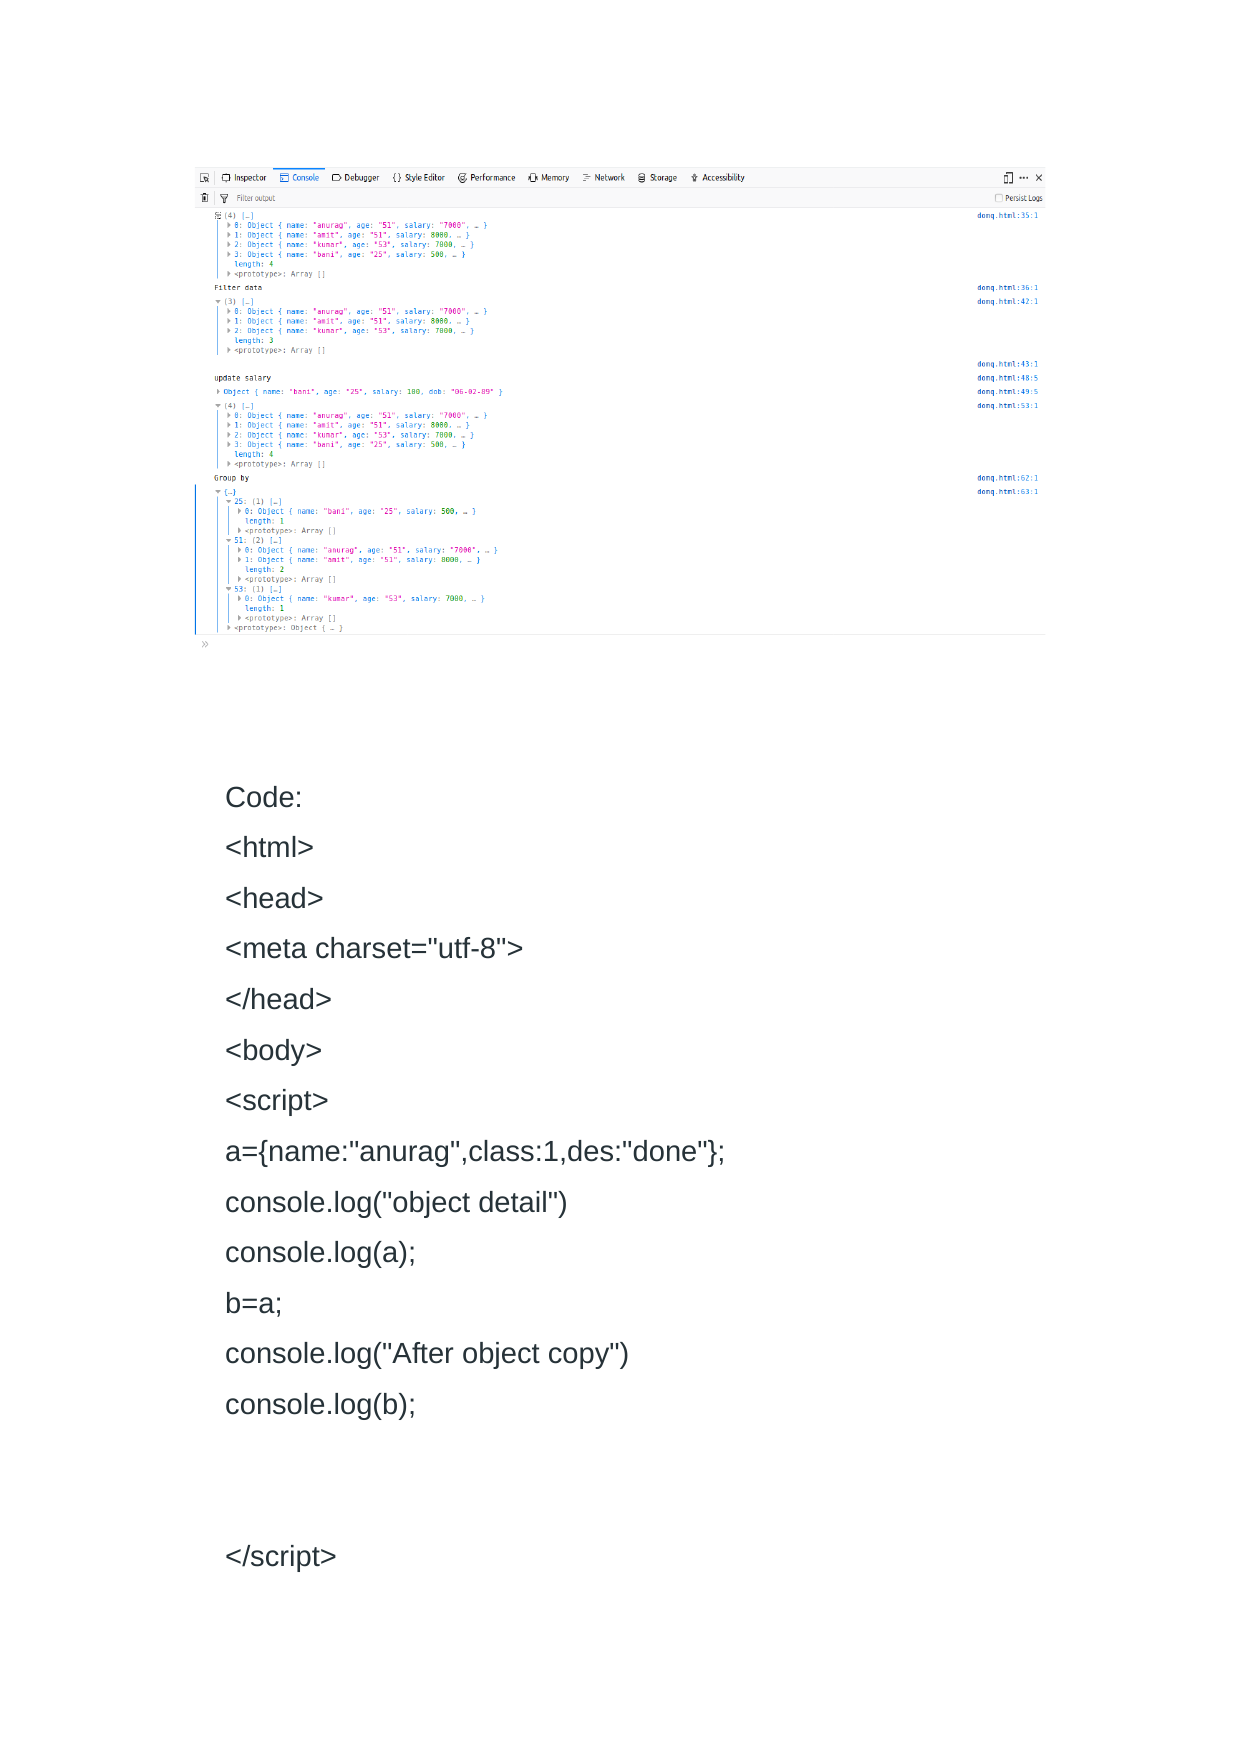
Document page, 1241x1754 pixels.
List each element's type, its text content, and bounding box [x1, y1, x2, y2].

text console.log(b); [225, 1387, 1076, 1421]
text console.log("object detail") [225, 1184, 1076, 1218]
text Code: [225, 779, 1076, 813]
text <head> [225, 881, 1076, 914]
text <script> [225, 1083, 1076, 1117]
text <body> [225, 1033, 1076, 1066]
picture [194, 150, 1046, 682]
text </script> [225, 1539, 1076, 1572]
text b=a; [225, 1286, 1076, 1319]
text console.log("After object copy") [225, 1336, 1076, 1370]
text <meta charset="utf-8"> [225, 931, 1076, 965]
text console.log(a); [225, 1235, 1076, 1269]
text a={name:"anurag",class:1,des:"done"}; [225, 1134, 1076, 1167]
text </head> [225, 982, 1076, 1016]
text <html> [225, 830, 1076, 864]
